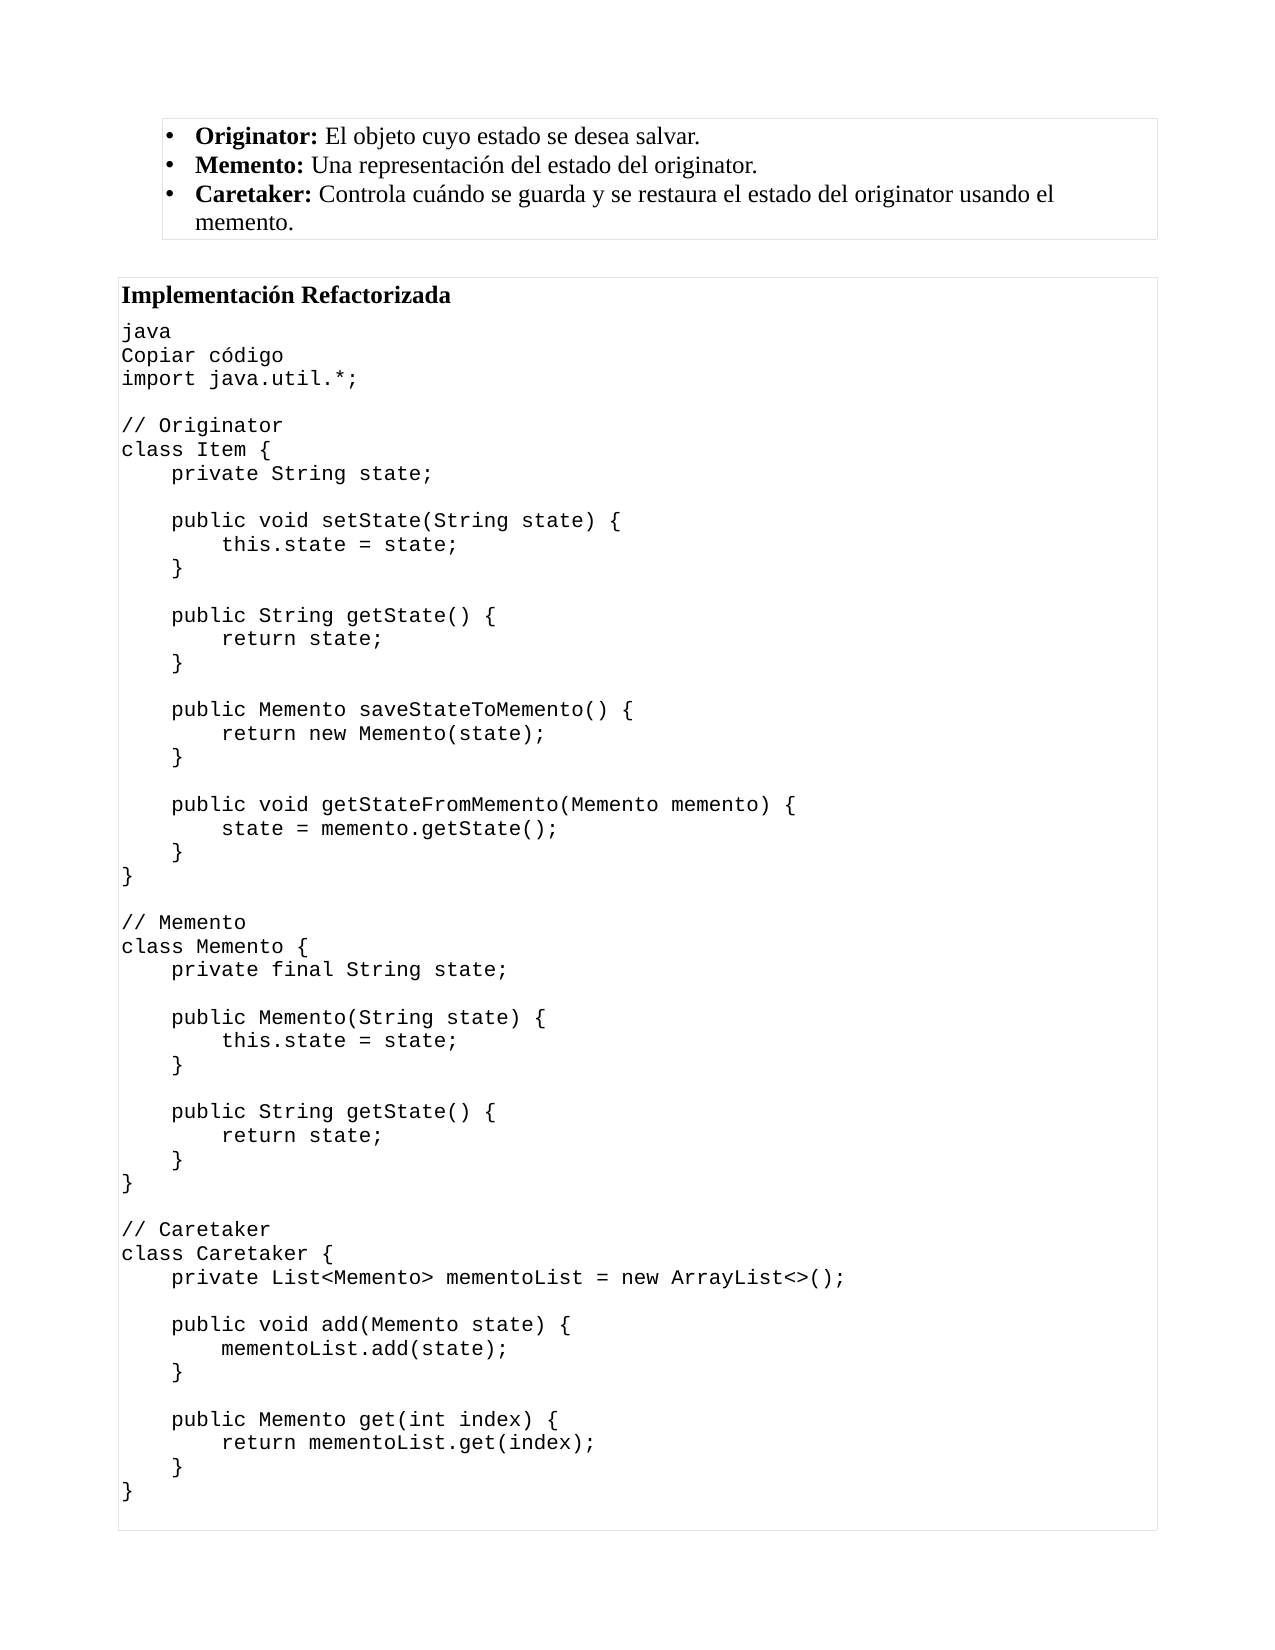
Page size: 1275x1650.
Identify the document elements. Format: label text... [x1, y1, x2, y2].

text } [119, 862, 1157, 888]
text mementoList.add(state); [119, 1335, 1157, 1358]
text class Item { [119, 436, 1157, 460]
text Copiar código [119, 342, 1157, 365]
text class Memento { [119, 933, 1157, 956]
text // Caretaker [119, 1216, 1157, 1240]
text } [119, 838, 1157, 862]
list Originator: El objeto cuyo estado se desea salvar. [163, 119, 1157, 147]
text return state; [119, 625, 1157, 649]
text public Memento saveStateToMemento() { [119, 696, 1157, 720]
text public void getStateFromMemento(Memento memento) { [119, 791, 1157, 814]
text } [119, 1169, 1157, 1196]
text } [119, 743, 1157, 770]
text private String state; [119, 460, 1157, 486]
list Caretaker: Controla cuándo se guarda y se restaura el estado del originator usando el memento. [163, 176, 1157, 239]
text private final String state; [119, 956, 1157, 983]
text state = memento.getState(); [119, 814, 1157, 838]
text } [119, 1358, 1157, 1385]
text // Memento [119, 909, 1157, 933]
text } [119, 1453, 1157, 1477]
text } [119, 1477, 1157, 1503]
text public String getState() { [119, 1098, 1157, 1122]
subtitle Implementación Refactorizada [119, 278, 1157, 308]
text return state; [119, 1122, 1157, 1146]
list Memento: Una representación del estado del originator. [163, 147, 1157, 176]
text public Memento(String state) { [119, 1004, 1157, 1027]
text this.state = state; [119, 531, 1157, 554]
text } [119, 649, 1157, 676]
text public void add(Memento state) { [119, 1311, 1157, 1335]
text this.state = state; [119, 1027, 1157, 1051]
text } [119, 1146, 1157, 1169]
text return new Memento(state); [119, 720, 1157, 743]
text // Originator [119, 412, 1157, 436]
text class Caretaker { [119, 1240, 1157, 1264]
text public String getState() { [119, 602, 1157, 625]
text } [119, 1051, 1157, 1078]
text } [119, 554, 1157, 581]
text public void setState(String state) { [119, 507, 1157, 531]
text import java.util.*; [119, 365, 1157, 392]
text java [119, 318, 1157, 342]
text return mementoList.get(index); [119, 1429, 1157, 1453]
text public Memento get(int index) { [119, 1406, 1157, 1429]
text private List<Memento> mementoList = new ArrayList<>(); [119, 1264, 1157, 1290]
